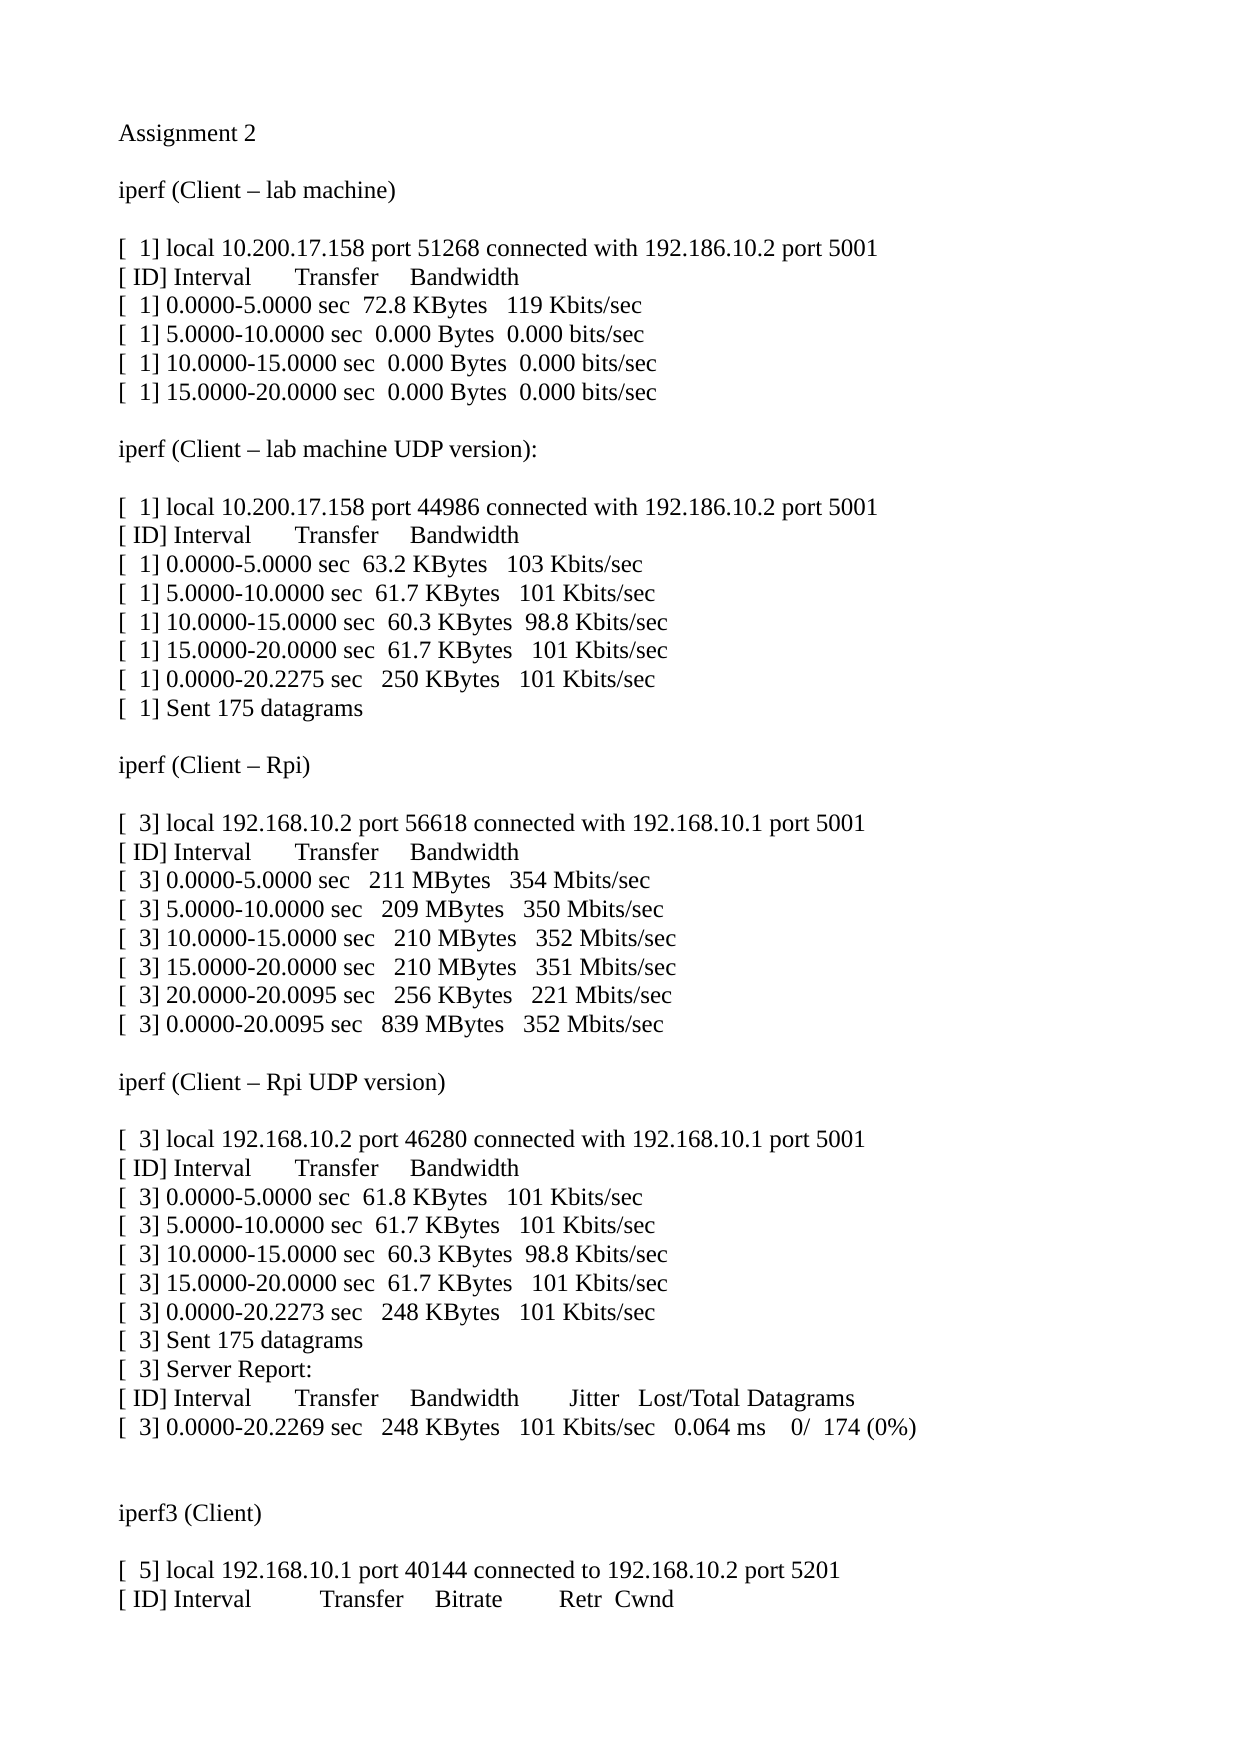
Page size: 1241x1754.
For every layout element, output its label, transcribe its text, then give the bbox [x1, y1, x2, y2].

text [ 1] 15.0000-20.0000 sec 0.000 Bytes 0.000 bits/sec [118, 377, 1122, 406]
text [ 3] 0.0000-5.0000 sec 211 MBytes 354 Mbits/sec [118, 866, 1122, 894]
text [ 1] 10.0000-15.0000 sec 0.000 Bytes 0.000 bits/sec [118, 348, 1122, 377]
text iperf3 (Client) [118, 1498, 1122, 1527]
text [ 3] 10.0000-15.0000 sec 60.3 KBytes 98.8 Kbits/sec [118, 1239, 1122, 1268]
text [ ID] Interval Transfer Bandwidth [118, 521, 1122, 549]
text [ 5] local 192.168.10.1 port 40144 connected to 192.168.10.2 port 5201 [118, 1556, 1122, 1584]
text [ 3] 20.0000-20.0095 sec 256 KBytes 221 Mbits/sec [118, 981, 1122, 1009]
text [ 1] 0.0000-5.0000 sec 63.2 KBytes 103 Kbits/sec [118, 549, 1122, 578]
text [ 3] Sent 175 datagrams [118, 1326, 1122, 1354]
text [ ID] Interval Transfer Bandwidth [118, 262, 1122, 291]
text [ 3] 5.0000-10.0000 sec 61.7 KBytes 101 Kbits/sec [118, 1211, 1122, 1239]
text [ 3] Server Report: [118, 1354, 1122, 1383]
text [ 3] 0.0000-20.2273 sec 248 KBytes 101 Kbits/sec [118, 1297, 1122, 1326]
text [ 3] 5.0000-10.0000 sec 209 MBytes 350 Mbits/sec [118, 894, 1122, 923]
text [ 3] 15.0000-20.0000 sec 210 MBytes 351 Mbits/sec [118, 952, 1122, 981]
text [ ID] Interval Transfer Bandwidth Jitter Lost/Total Datagrams [118, 1383, 1122, 1412]
text [ 1] 5.0000-10.0000 sec 0.000 Bytes 0.000 bits/sec [118, 319, 1122, 348]
text iperf (Client – lab machine) [118, 176, 1122, 204]
text [ 1] 15.0000-20.0000 sec 61.7 KBytes 101 Kbits/sec [118, 636, 1122, 664]
text Assignment 2 [118, 118, 1122, 147]
text iperf (Client – Rpi UDP version) [118, 1067, 1122, 1096]
text iperf (Client – Rpi) [118, 751, 1122, 779]
text [ 3] local 192.168.10.2 port 46280 connected with 192.168.10.1 port 5001 [118, 1124, 1122, 1153]
text [ 1] 0.0000-20.2275 sec 250 KBytes 101 Kbits/sec [118, 664, 1122, 693]
text [ ID] Interval Transfer Bandwidth [118, 837, 1122, 866]
text [ 3] 0.0000-20.2269 sec 248 KBytes 101 Kbits/sec 0.064 ms 0/ 174 (0%) [118, 1412, 1122, 1441]
text [ 3] 0.0000-20.0095 sec 839 MBytes 352 Mbits/sec [118, 1009, 1122, 1038]
text [ 1] Sent 175 datagrams [118, 693, 1122, 722]
text [ 1] 10.0000-15.0000 sec 60.3 KBytes 98.8 Kbits/sec [118, 607, 1122, 636]
text [ ID] Interval Transfer Bitrate Retr Cwnd [118, 1584, 1122, 1613]
text iperf (Client – lab machine UDP version): [118, 434, 1122, 463]
text [ 3] 10.0000-15.0000 sec 210 MBytes 352 Mbits/sec [118, 923, 1122, 952]
text [ 3] local 192.168.10.2 port 56618 connected with 192.168.10.1 port 5001 [118, 808, 1122, 837]
text [ 1] local 10.200.17.158 port 51268 connected with 192.186.10.2 port 5001 [118, 233, 1122, 262]
text [ ID] Interval Transfer Bandwidth [118, 1153, 1122, 1182]
text [ 1] 0.0000-5.0000 sec 72.8 KBytes 119 Kbits/sec [118, 291, 1122, 319]
text [ 1] 5.0000-10.0000 sec 61.7 KBytes 101 Kbits/sec [118, 578, 1122, 607]
text [ 1] local 10.200.17.158 port 44986 connected with 192.186.10.2 port 5001 [118, 492, 1122, 521]
text [ 3] 15.0000-20.0000 sec 61.7 KBytes 101 Kbits/sec [118, 1268, 1122, 1297]
text [ 3] 0.0000-5.0000 sec 61.8 KBytes 101 Kbits/sec [118, 1182, 1122, 1211]
